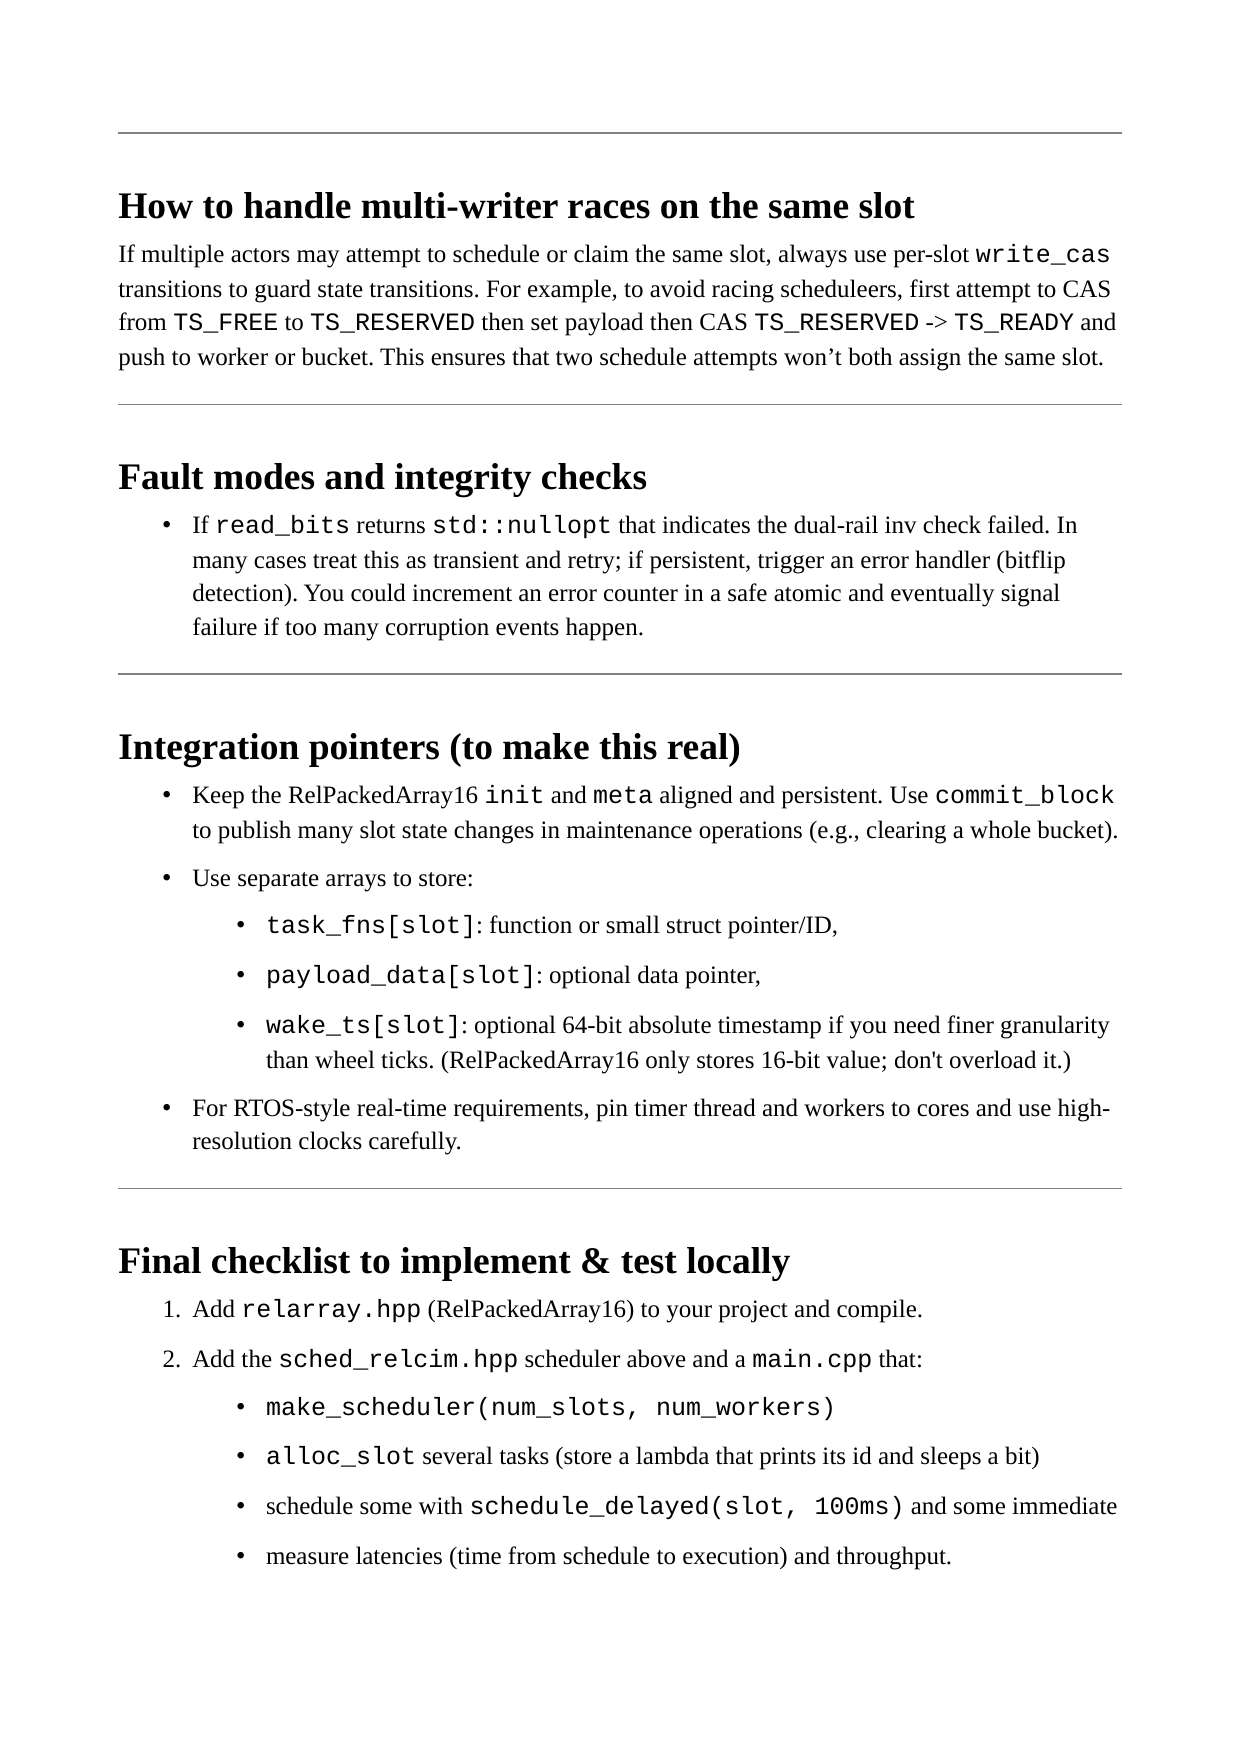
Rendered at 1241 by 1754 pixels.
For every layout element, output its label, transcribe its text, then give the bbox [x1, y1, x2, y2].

list For RTOS-style real-time requirements, pin timer thread and workers to cores and use high-resolution clocks carefully. [162, 1093, 1122, 1155]
list measure latencies (time from schedule to execution) and throughput. [236, 1541, 1122, 1570]
subtitle Final checklist to implement & test locally [118, 1239, 1122, 1282]
list wake_ts[slot]: optional 64-bit absolute timestamp if you need finer granularity than wheel ticks. (RelPackedArray16 only stores 16-bit value; don't overload it.) [236, 1010, 1122, 1074]
list task_fns[slot]: function or small struct pointer/ID, [236, 910, 1122, 941]
list If read_bits returns std::nullopt that indicates the dual-rail inv check failed. In many cases treat this as transient and retry; if persistent, trigger an error handler (bitflip detection). You could increment an error counter in a safe atomic and eventually signal failure if too many corruption events happen. [162, 510, 1122, 640]
subtitle How to handle multi-writer races on the same slot [118, 183, 1122, 226]
list Keep the RelPackedArray16 init and meta aligned and persistent. Use commit_block to publish many slot state changes in maintenance operations (e.g., clearing a whole bucket). [162, 780, 1122, 844]
list Use separate arrays to store: [162, 863, 1122, 891]
list Add relarray.hpp (RelPackedArray16) to your project and compile. [162, 1294, 1122, 1325]
subtitle Integration pointers (to make this real) [118, 724, 1122, 767]
text If multiple actors may attempt to schedule or claim the same slot, always use per-slot write_cas transitions to guard state transitions. For example, to avoid racing scheduleers, first attempt to CAS from TS_FREE to TS_RESERVED then set payload then CAS TS_RESERVED -> TS_READY and push to worker or bucket. This ensures that two schedule attempts won’t both assign the same slot. [118, 239, 1122, 371]
list payload_data[slot]: optional data pointer, [236, 960, 1122, 991]
list alloc_slot several tasks (store a lambda that prints its id and sleeps a bit) [236, 1441, 1122, 1472]
list make_scheduler(num_slots, num_workers) [236, 1394, 1122, 1423]
list Add the sched_relcim.hpp scheduler above and a main.cpp that: [162, 1344, 1122, 1375]
subtitle Fault modes and integrity checks [118, 455, 1122, 498]
list schedule some with schedule_delayed(slot, 100ms) and some immediate [236, 1491, 1122, 1522]
